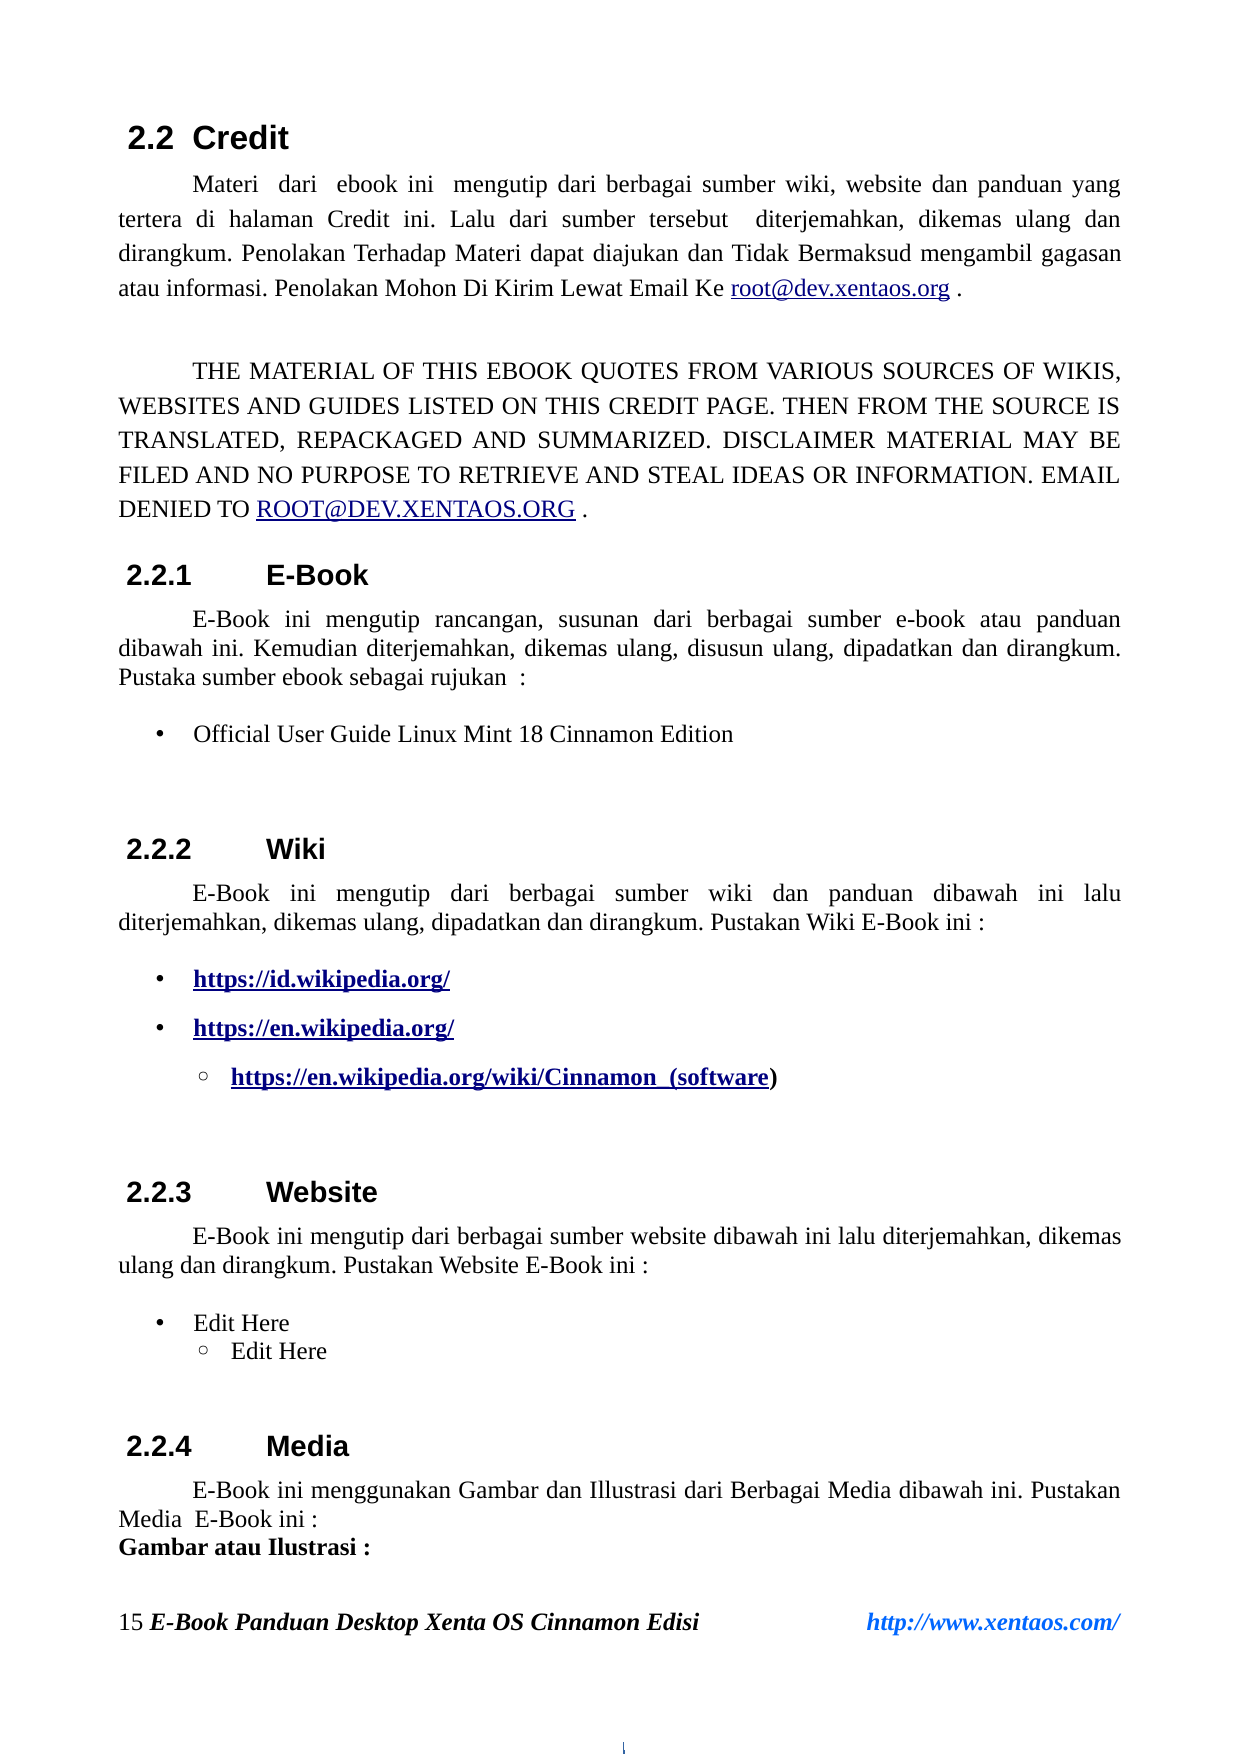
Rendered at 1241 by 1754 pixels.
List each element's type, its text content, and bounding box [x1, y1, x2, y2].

text Gambar atau Ilustrasi : [118, 1532, 1122, 1561]
list https://en.wikipedia.org/wiki/Cinnamon_(software) [193, 1062, 1122, 1091]
subtitle Credit [118, 118, 1122, 157]
list Edit Here [156, 1308, 1122, 1336]
text E-Book ini mengutip rancangan, susunan dari berbagai sumber e-book atau panduan dibawah ini. Kemudian diterjemahkan, dikemas ulang, disusun ulang, dipadatkan dan dirangkum. Pustaka sumber ebook sebagai rujukan : [118, 604, 1122, 690]
subtitle E-Book [118, 558, 1122, 592]
subtitle Media [118, 1429, 1122, 1462]
list https://id.wikipedia.org/ [156, 964, 1122, 993]
text E-Book ini mengutip dari berbagai sumber website dibawah ini lalu diterjemahkan, dikemas ulang dan dirangkum. Pustakan Website E-Book ini : [118, 1221, 1122, 1279]
list Official User Guide Linux Mint 18 Cinnamon Edition [156, 719, 1122, 748]
text E-Book ini menggunakan Gambar dan Illustrasi dari Berbagai Media dibawah ini. Pustakan Media E-Book ini : [118, 1475, 1122, 1532]
text Materi dari ebook ini mengutip dari berbagai sumber wiki, website dan panduan yang tertera di halaman Credit ini. Lalu dari sumber tersebut diterjemahkan, dikemas ulang dan dirangkum. Penolakan Terhadap Materi dapat diajukan dan Tidak Bermaksud mengambil gagasan atau informasi. Penolakan Mohon Di Kirim Lewat Email Ke root@dev.xentaos.org . [118, 169, 1122, 301]
subtitle Website [118, 1175, 1122, 1209]
list https://en.wikipedia.org/ [156, 1013, 1122, 1042]
subtitle Wiki [118, 832, 1122, 866]
text E-Book ini mengutip dari berbagai sumber wiki dan panduan dibawah ini lalu diterjemahkan, dikemas ulang, dipadatkan dan dirangkum. Pustakan Wiki E-Book ini : [118, 878, 1122, 936]
text THE MATERIAL OF THIS EBOOK QUOTES FROM VARIOUS SOURCES OF WIKIS, WEBSITES AND GUIDES LISTED ON THIS CREDIT PAGE. THEN FROM THE SOURCE IS TRANSLATED, REPACKAGED AND SUMMARIZED. DISCLAIMER MATERIAL MAY BE FILED AND NO PURPOSE TO RETRIEVE AND STEAL IDEAS OR INFORMATION. EMAIL DENIED TO ROOT@DEV.XENTAOS.ORG . [118, 322, 1122, 523]
list Edit Here [193, 1336, 1122, 1365]
